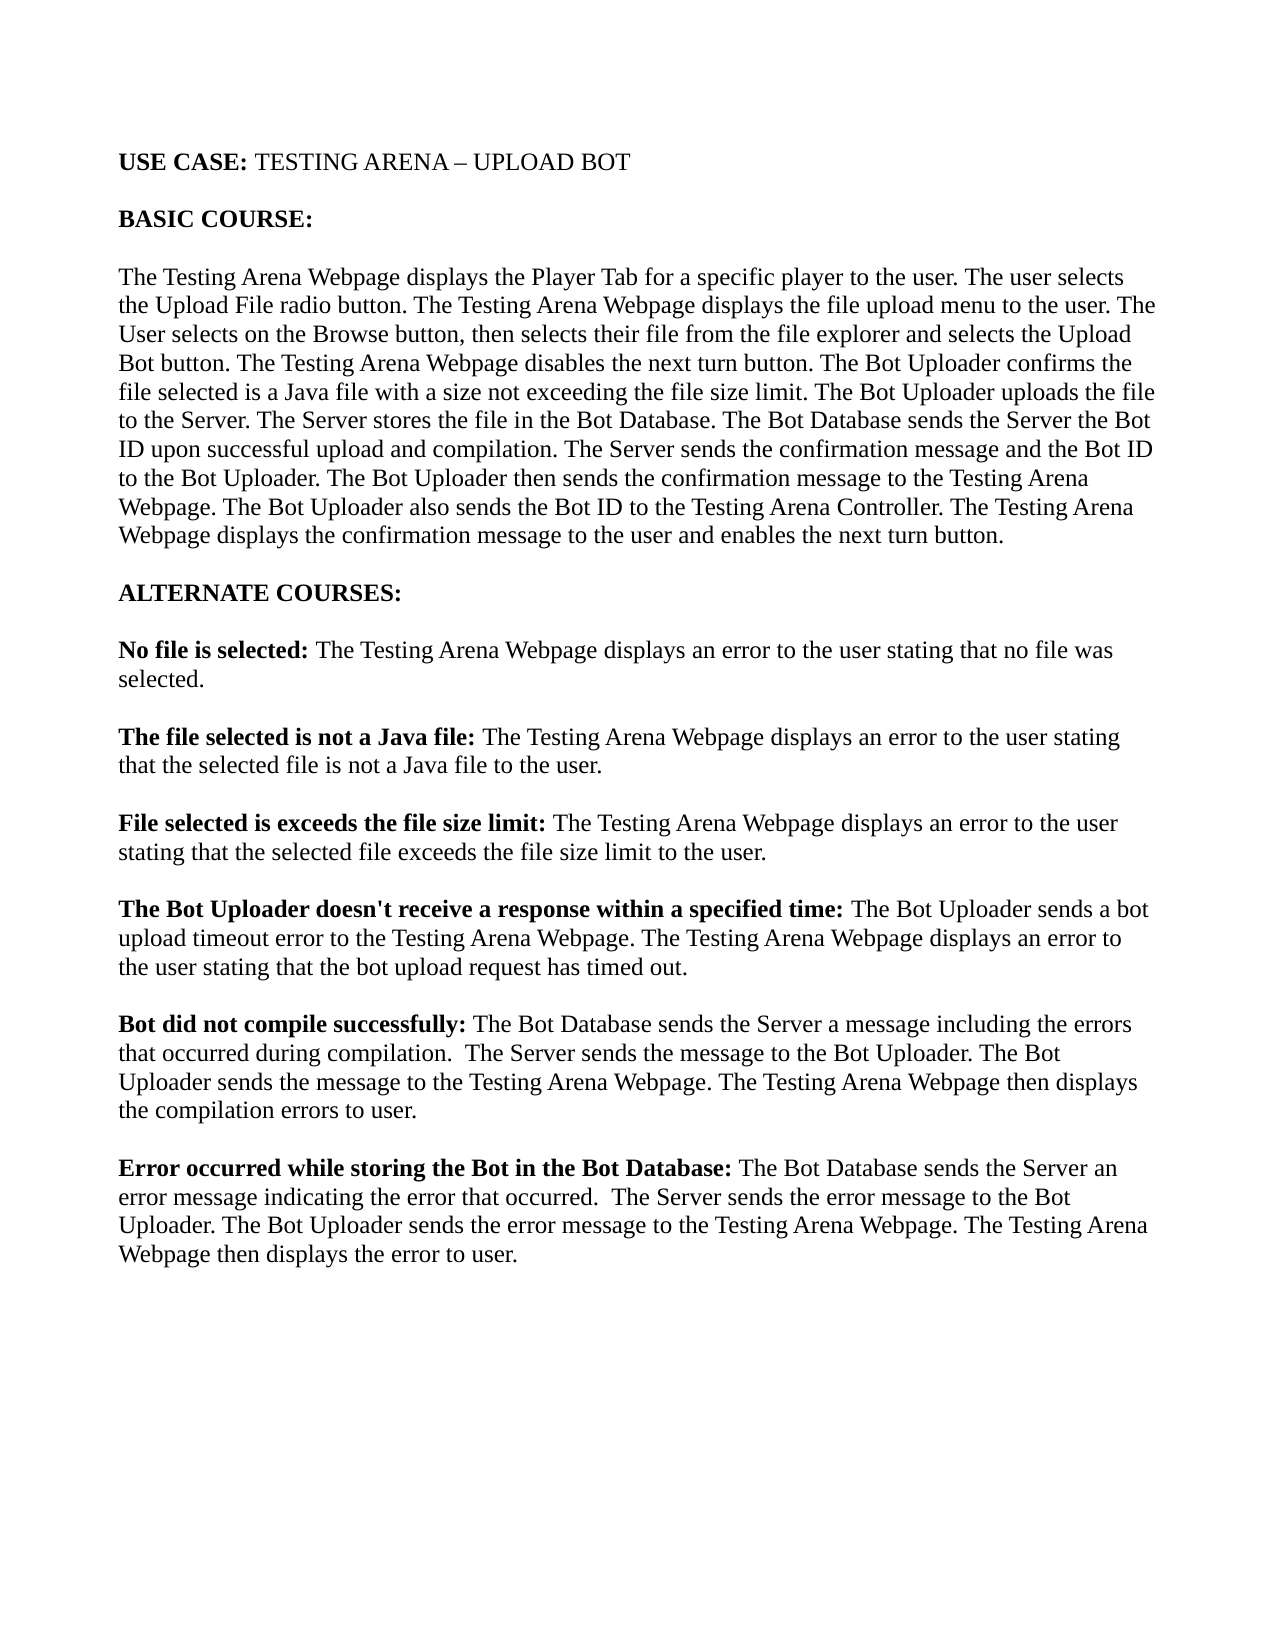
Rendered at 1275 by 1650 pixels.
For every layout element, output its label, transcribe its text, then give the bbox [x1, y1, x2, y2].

text No file is selected: The Testing Arena Webpage displays an error to the user stating that no file was selected. [118, 636, 1157, 693]
text The Testing Arena Webpage displays the Player Tab for a specific player to the user. The user selects the Upload File radio button. The Testing Arena Webpage displays the file upload menu to the user. The User selects on the Browse button, then selects their file from the file explorer and selects the Upload Bot button. The Testing Arena Webpage disables the next turn button. The Bot Uploader confirms the file selected is a Java file with a size not exceeding the file size limit. The Bot Uploader uploads the file to the Server. The Server stores the file in the Bot Database. The Bot Database sends the Server the Bot ID upon successful upload and compilation. The Server sends the confirmation message and the Bot ID to the Bot Uploader. The Bot Uploader then sends the confirmation message to the Testing Arena Webpage. The Bot Uploader also sends the Bot ID to the Testing Arena Controller. The Testing Arena Webpage displays the confirmation message to the user and enables the next turn button. [118, 262, 1157, 549]
text Bot did not compile successfully: The Bot Database sends the Server a message including the errors that occurred during compilation. The Server sends the message to the Bot Uploader. The Bot Uploader sends the message to the Testing Arena Webpage. The Testing Arena Webpage then displays the compilation errors to user. [118, 1009, 1157, 1124]
text BASIC COURSE: [118, 204, 1157, 233]
text ALTERNATE COURSES: [118, 578, 1157, 607]
text USE CASE: TESTING ARENA – UPLOAD BOT [118, 147, 1157, 176]
text Error occurred while storing the Bot in the Bot Database: The Bot Database sends the Server an error message indicating the error that occurred. The Server sends the error message to the Bot Uploader. The Bot Uploader sends the error message to the Testing Arena Webpage. The Testing Arena Webpage then displays the error to user. [118, 1153, 1157, 1268]
text The Bot Uploader doesn't receive a response within a specified time: The Bot Uploader sends a bot upload timeout error to the Testing Arena Webpage. The Testing Arena Webpage displays an error to the user stating that the bot upload request has timed out. [118, 894, 1157, 981]
text The file selected is not a Java file: The Testing Arena Webpage displays an error to the user stating that the selected file is not a Java file to the user. [118, 722, 1157, 779]
text File selected is exceeds the file size limit: The Testing Arena Webpage displays an error to the user stating that the selected file exceeds the file size limit to the user. [118, 808, 1157, 866]
